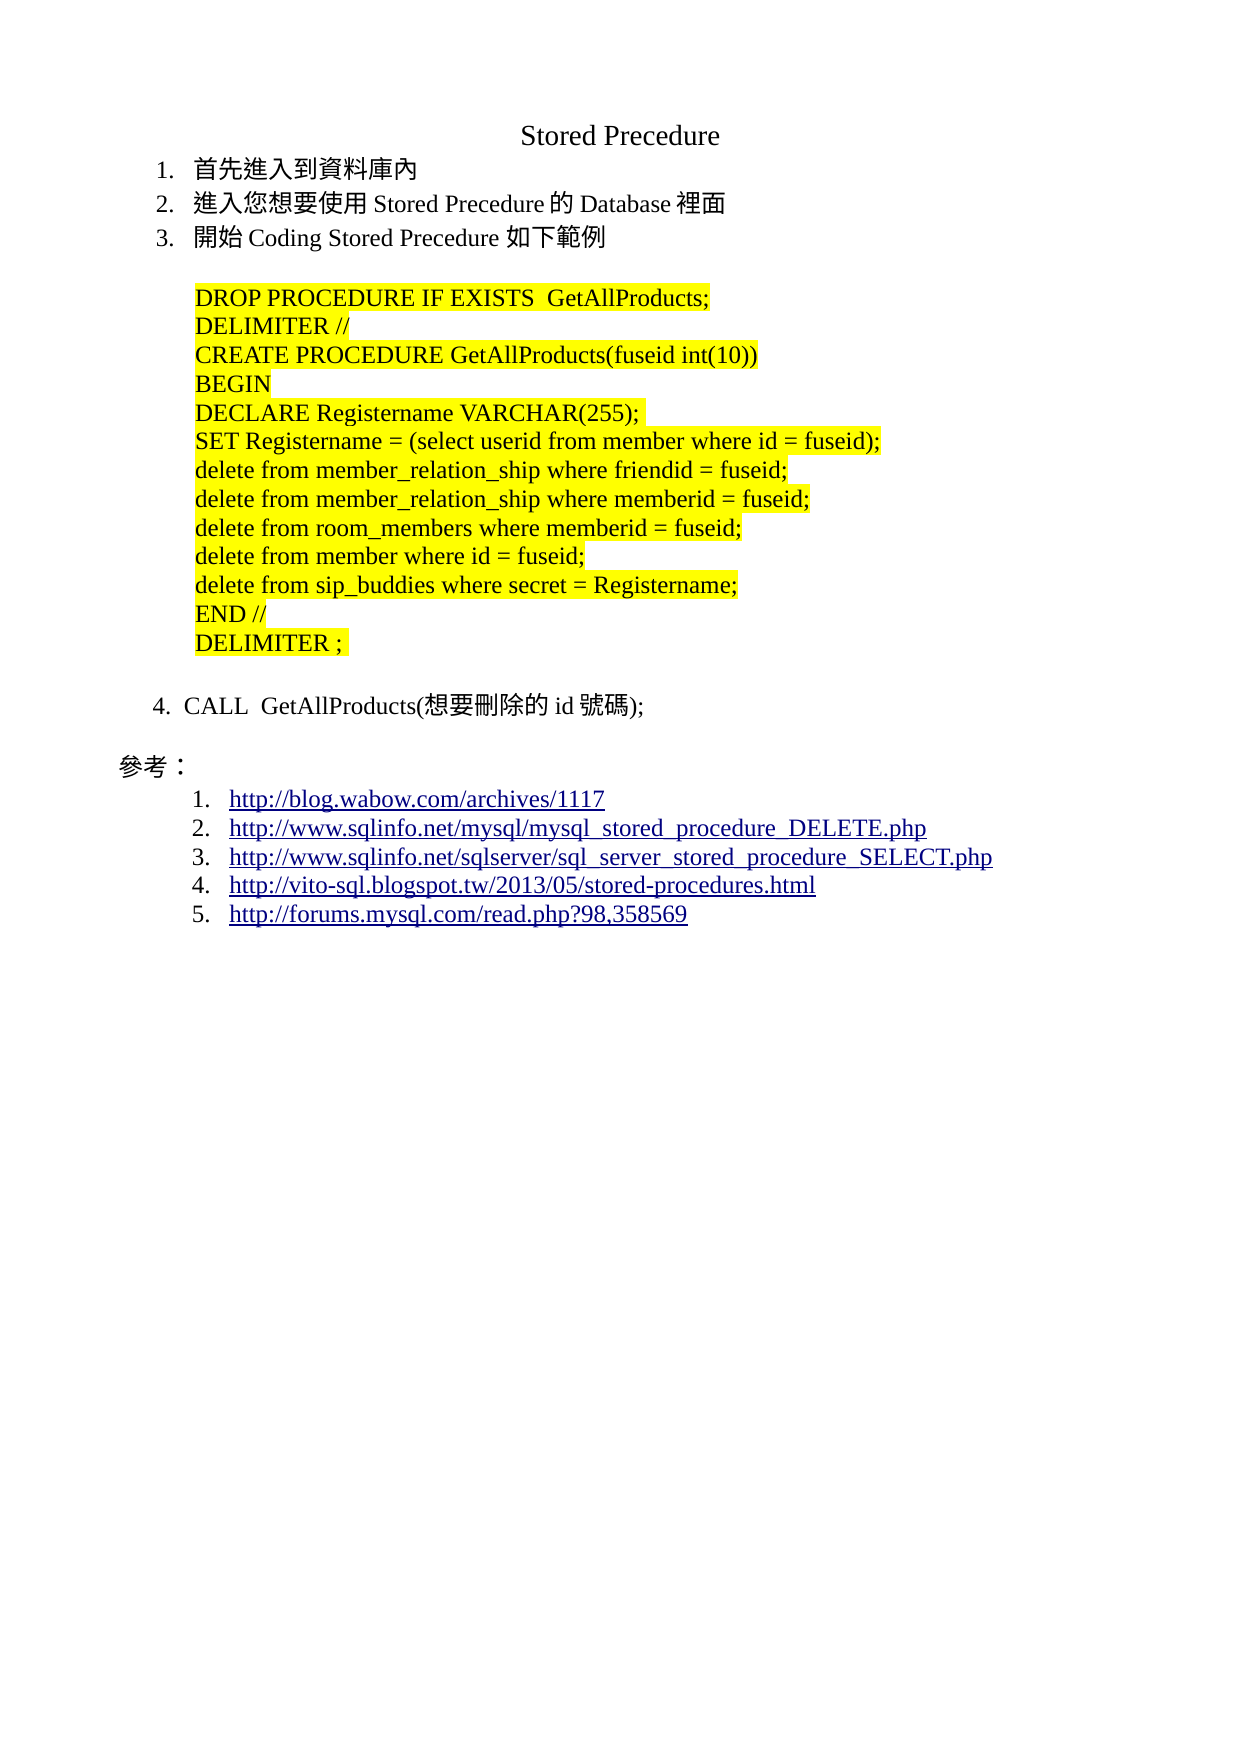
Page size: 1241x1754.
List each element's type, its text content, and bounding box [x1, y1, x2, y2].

list 開始Coding Stored Precedure 如下範例 [156, 220, 1122, 254]
text delete from room_members where memberid = fuseid; [118, 513, 1122, 541]
text CREATE PROCEDURE GetAllProducts(fuseid int(10)) [118, 340, 1122, 369]
list 首先進入到資料庫內 [156, 152, 1122, 186]
list http://forums.mysql.com/read.php?98,358569 [192, 899, 1122, 928]
text DELIMITER // [118, 311, 1122, 340]
text DROP PROCEDURE IF EXISTS GetAllProducts; [118, 283, 1122, 311]
list http://vito-sql.blogspot.tw/2013/05/stored-procedures.html [192, 870, 1122, 899]
text delete from member_relation_ship where memberid = fuseid; [118, 484, 1122, 513]
text END // [118, 599, 1122, 628]
text delete from sip_buddies where secret = Registername; [118, 570, 1122, 599]
list http://www.sqlinfo.net/mysql/mysql_stored_procedure_DELETE.php [192, 813, 1122, 842]
text 參考： [118, 750, 1122, 784]
text DELIMITER ; [118, 628, 1122, 656]
list http://www.sqlinfo.net/sqlserver/sql_server_stored_procedure_SELECT.php [192, 842, 1122, 870]
text SET Registername = (select userid from member where id = fuseid); [118, 426, 1122, 455]
text delete from member_relation_ship where friendid = fuseid; [118, 455, 1122, 484]
list 進入您想要使用Stored Precedure的Database裡面 [156, 186, 1122, 220]
text Stored Precedure [118, 118, 1122, 152]
text DECLARE Registername VARCHAR(255); [118, 398, 1122, 426]
text delete from member where id = fuseid; [118, 541, 1122, 570]
list http://blog.wabow.com/archives/1117 [192, 784, 1122, 813]
text 4. CALL GetAllProducts(想要刪除的id號碼); [118, 685, 1122, 721]
text BEGIN [118, 369, 1122, 398]
